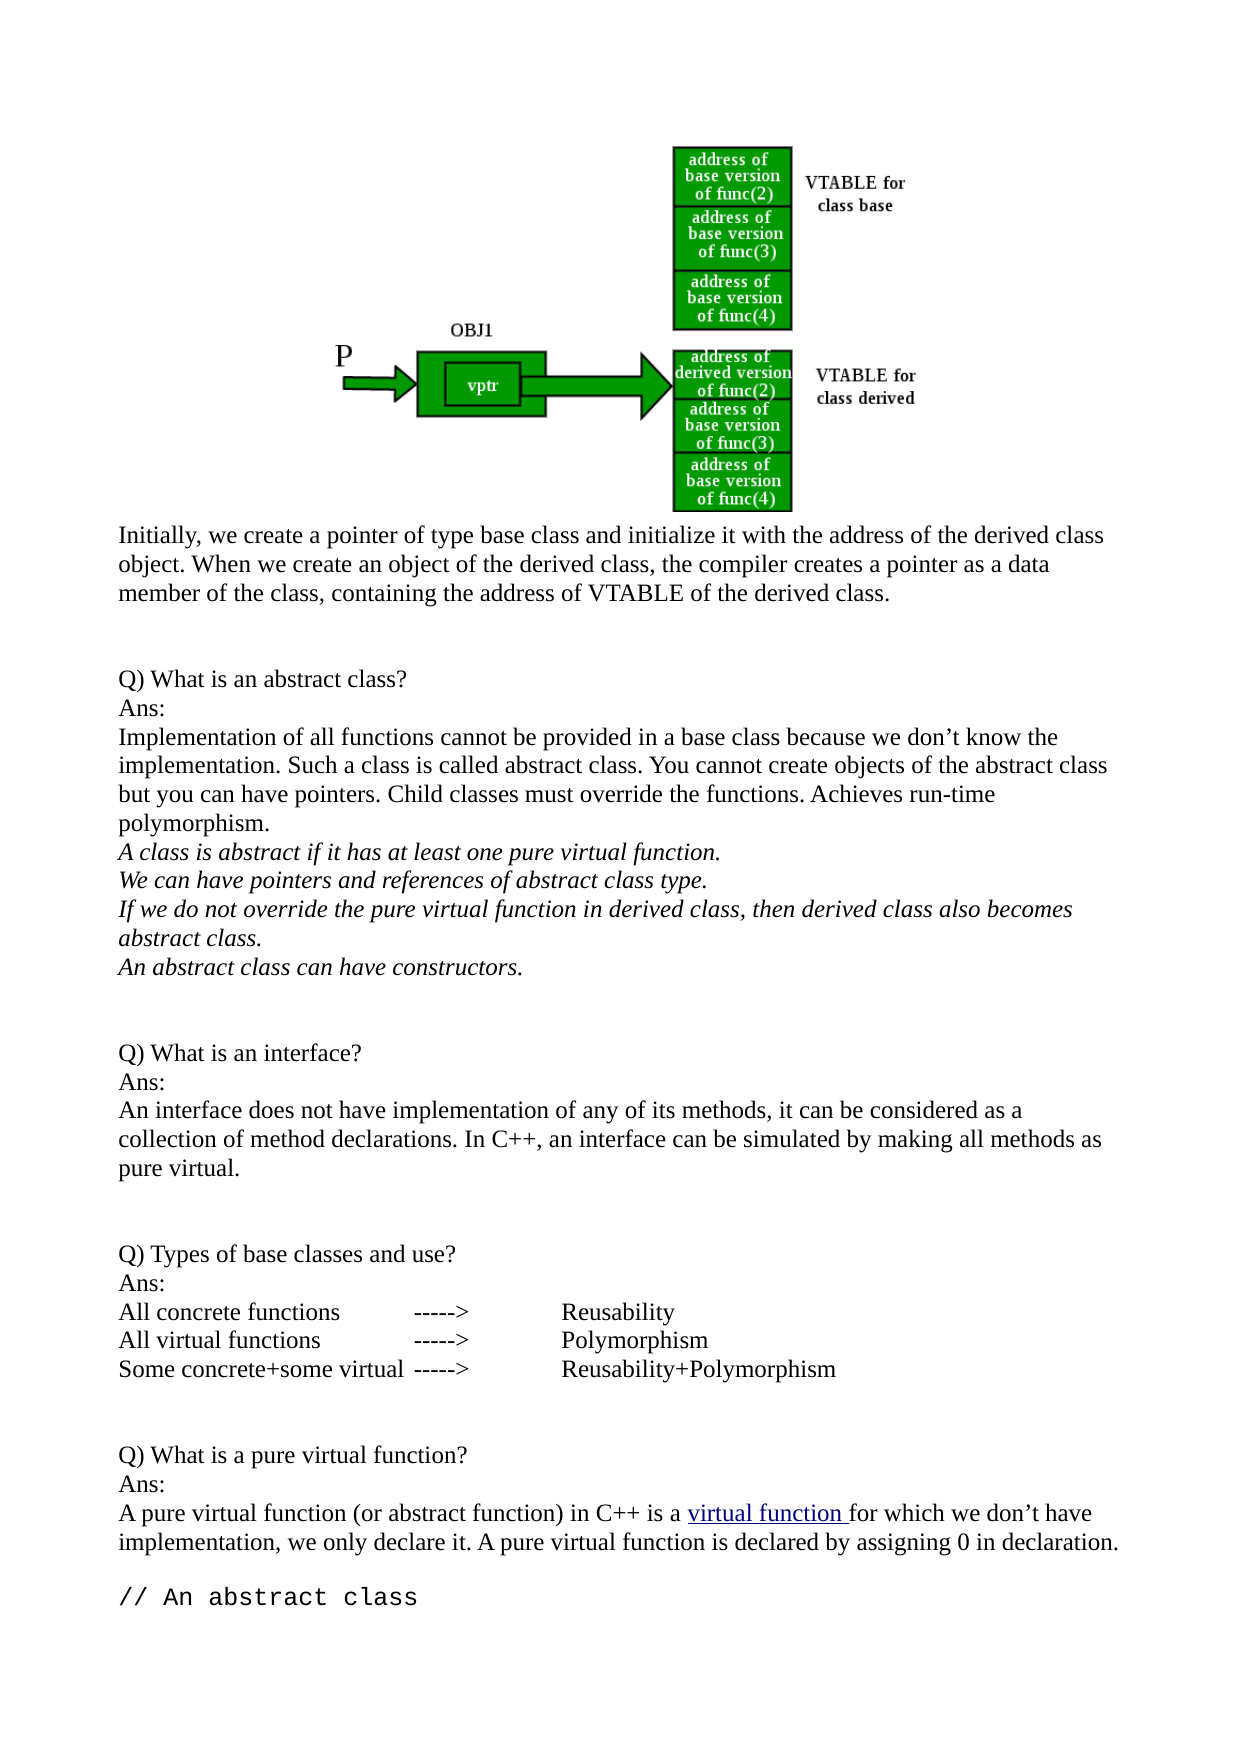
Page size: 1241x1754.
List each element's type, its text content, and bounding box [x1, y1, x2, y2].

text An abstract class can have constructors. [118, 952, 1122, 981]
text Ans: [118, 1469, 1122, 1498]
picture [321, 146, 920, 512]
text Ans: [118, 1268, 1122, 1297]
text All virtual functions -----> Polymorphism [118, 1326, 1122, 1354]
text Q) What is an interface? [118, 1038, 1122, 1067]
text Ans: [118, 1067, 1122, 1096]
text Q) Types of base classes and use? [118, 1239, 1122, 1268]
text Q) What is a pure virtual function? [118, 1441, 1122, 1469]
text All concrete functions -----> Reusability [118, 1297, 1122, 1326]
text A class is abstract if it has at least one pure virtual function. [118, 837, 1122, 866]
text If we do not override the pure virtual function in derived class, then derived class also becomes abstract class. [118, 894, 1122, 952]
text Ans: [118, 693, 1122, 722]
text An interface does not have implementation of any of its methods, it can be considered as a collection of method declarations. In C++, an interface can be simulated by making all methods as pure virtual. [118, 1096, 1122, 1182]
text Q) What is an abstract class? [118, 664, 1122, 693]
text We can have pointers and references of abstract class type. [118, 866, 1122, 894]
text Some concrete+some virtual -----> Reusability+Polymorphism [118, 1354, 1122, 1383]
text Initially, we create a pointer of type base class and initialize it with the address of the derived class object. When we create an object of the derived class, the compiler creates a pointer as a data member of the class, containing the address of VTABLE of the derived class. [118, 521, 1122, 607]
text // An abstract class [118, 1584, 1122, 1613]
text A pure virtual function (or abstract function) in C++ is a virtual function for which we don’t have implementation, we only declare it. A pure virtual function is declared by assigning 0 in declaration. [118, 1498, 1122, 1556]
text Implementation of all functions cannot be provided in a base class because we don’t know the implementation. Such a class is called abstract class. You cannot create objects of the abstract class but you can have pointers. Child classes must override the functions. Achieves run-time polymorphism. [118, 722, 1122, 837]
